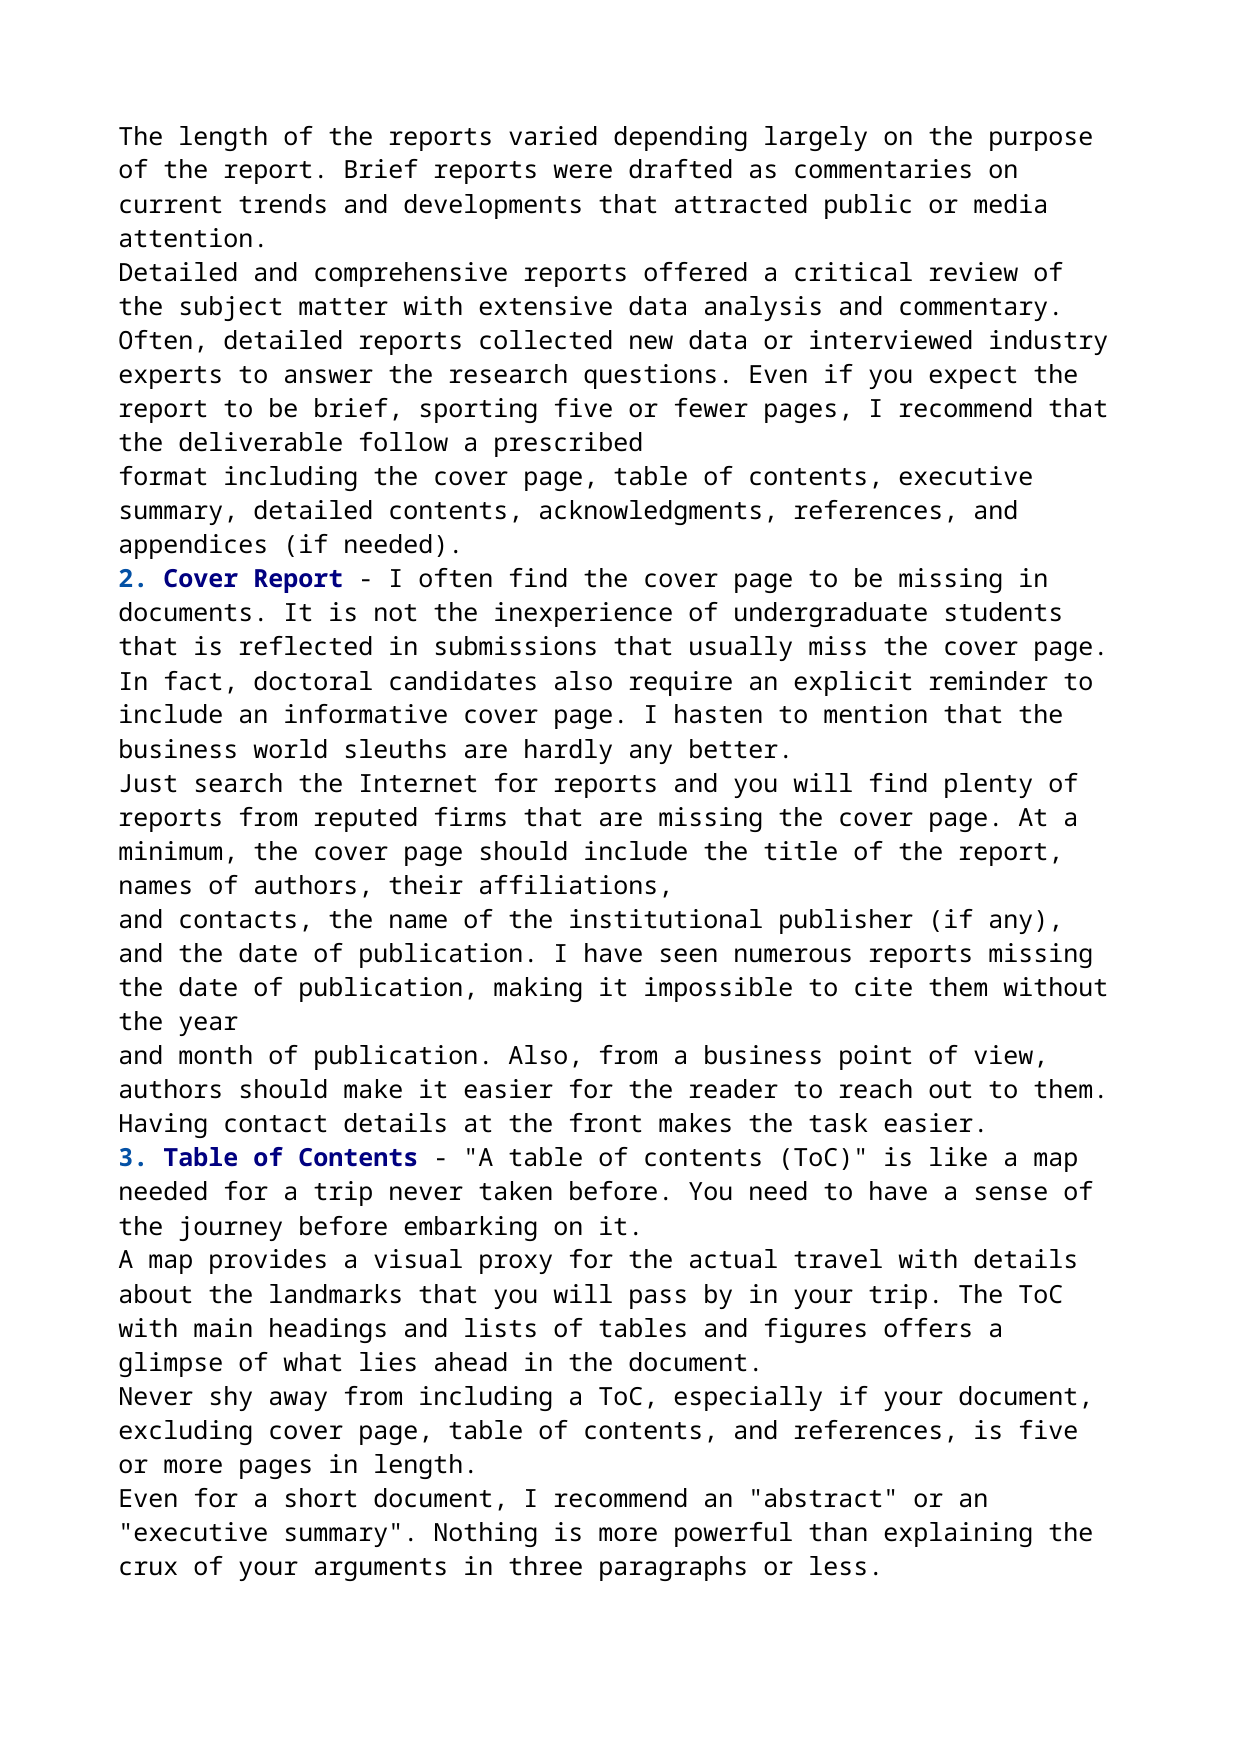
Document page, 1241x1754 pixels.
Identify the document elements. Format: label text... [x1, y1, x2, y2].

text and contacts, the name of the institutional publisher (if any), and the date of publication. I have seen numerous reports missing the date of publication, making it impossible to cite them without the year [118, 902, 1122, 1038]
text A map provides a visual proxy for the actual travel with details about the landmarks that you will pass by in your trip. The ToC with main headings and lists of tables and figures offers a glimpse of what lies ahead in the document. [118, 1242, 1122, 1378]
text 2. Cover Report - I often find the cover page to be missing in documents. It is not the inexperience of undergraduate students that is reflected in submissions that usually miss the cover page. [118, 561, 1122, 663]
text format including the cover page, table of contents, executive summary, detailed contents, acknowledgments, references, and appendices (if needed). [118, 459, 1122, 561]
text 3. Table of Contents - "A table of contents (ToC)" is like a map needed for a trip never taken before. You need to have a sense of the journey before embarking on it. [118, 1140, 1122, 1242]
text and month of publication. Also, from a business point of view, authors should make it easier for the reader to reach out to them. Having contact details at the front makes the task easier. [118, 1038, 1122, 1140]
text Just search the Internet for reports and you will find plenty of reports from reputed firms that are missing the cover page. At a minimum, the cover page should include the title of the report, names of authors, their affiliations, [118, 765, 1122, 902]
text Even for a short document, I recommend an "abstract" or an "executive summary". Nothing is more powerful than explaining the crux of your arguments in three paragraphs or less. [118, 1481, 1122, 1583]
text In fact, doctoral candidates also require an explicit reminder to include an informative cover page. I hasten to mention that the business world sleuths are hardly any better. [118, 663, 1122, 765]
text Never shy away from including a ToC, especially if your document, excluding cover page, table of contents, and references, is five or more pages in length. [118, 1378, 1122, 1481]
text Often, detailed reports collected new data or interviewed industry experts to answer the research questions. Even if you expect the report to be brief, sporting five or fewer pages, I recommend that the deliverable follow a prescribed [118, 322, 1122, 459]
text Detailed and comprehensive reports offered a critical review of the subject matter with extensive data analysis and commentary. [118, 254, 1122, 322]
text The length of the reports varied depending largely on the purpose of the report. Brief reports were drafted as commentaries on current trends and developments that attracted public or media attention. [118, 118, 1122, 254]
